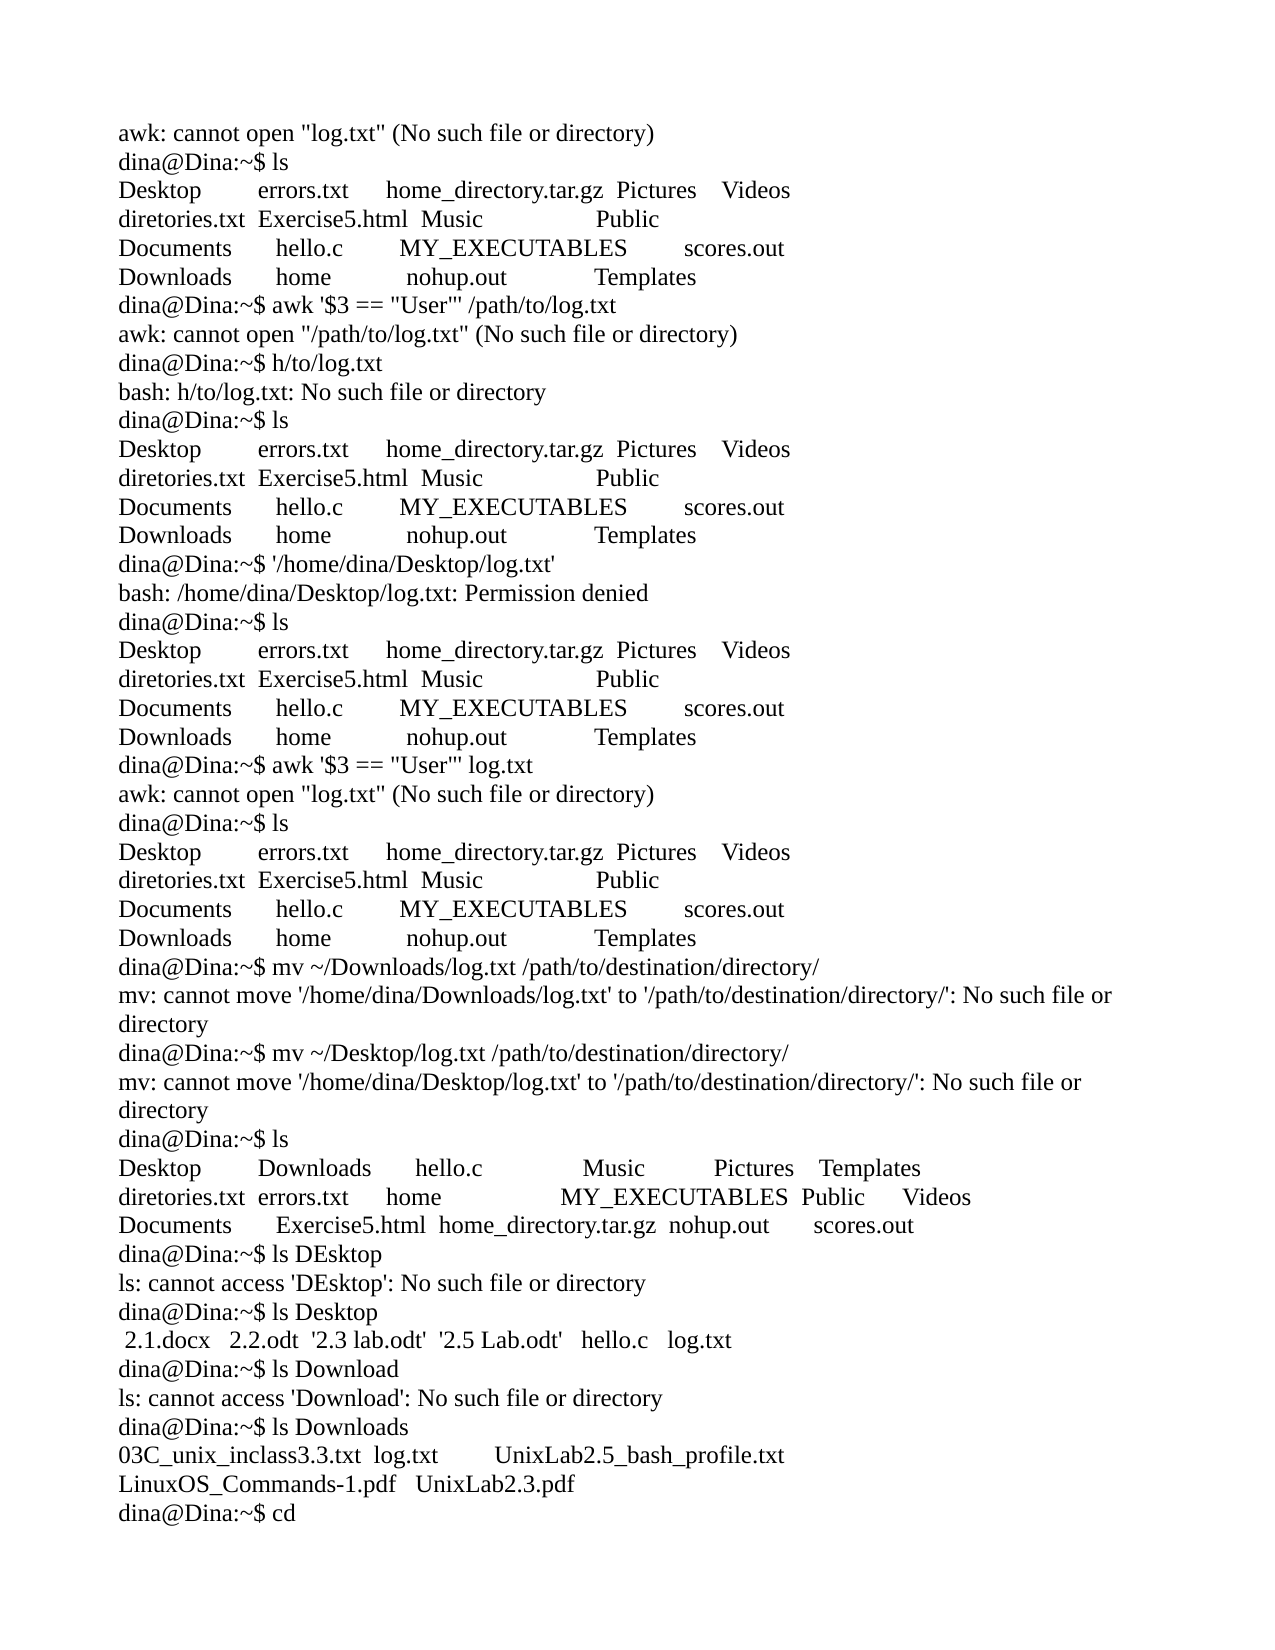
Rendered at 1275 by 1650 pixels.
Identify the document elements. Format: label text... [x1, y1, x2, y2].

text dina@Dina:~$ ls [118, 808, 1157, 837]
text dina@Dina:~$ mv ~/Downloads/log.txt /path/to/destination/directory/ [118, 952, 1157, 981]
text Downloads home nohup.out Templates [118, 722, 1157, 751]
text dina@Dina:~$ awk '$3 == "User"' log.txt [118, 751, 1157, 779]
text dina@Dina:~$ ls Download [118, 1354, 1157, 1383]
text diretories.txt Exercise5.html Music Public [118, 463, 1157, 492]
text bash: h/to/log.txt: No such file or directory [118, 377, 1157, 406]
text Desktop Downloads hello.c Music Pictures Templates [118, 1153, 1157, 1182]
text mv: cannot move '/home/dina/Downloads/log.txt' to '/path/to/destination/directory/': No such file or directory [118, 981, 1157, 1038]
text Documents hello.c MY_EXECUTABLES scores.out [118, 693, 1157, 722]
text diretories.txt Exercise5.html Music Public [118, 866, 1157, 894]
text dina@Dina:~$ ls [118, 147, 1157, 176]
text awk: cannot open "log.txt" (No such file or directory) [118, 118, 1157, 147]
text Documents hello.c MY_EXECUTABLES scores.out [118, 233, 1157, 262]
text dina@Dina:~$ cd [118, 1498, 1157, 1527]
text Desktop errors.txt home_directory.tar.gz Pictures Videos [118, 636, 1157, 664]
text diretories.txt Exercise5.html Music Public [118, 204, 1157, 233]
text awk: cannot open "/path/to/log.txt" (No such file or directory) [118, 319, 1157, 348]
text Downloads home nohup.out Templates [118, 521, 1157, 549]
text dina@Dina:~$ h/to/log.txt [118, 348, 1157, 377]
text dina@Dina:~$ mv ~/Desktop/log.txt /path/to/destination/directory/ [118, 1038, 1157, 1067]
text bash: /home/dina/Desktop/log.txt: Permission denied [118, 578, 1157, 607]
text 03C_unix_inclass3.3.txt log.txt UnixLab2.5_bash_profile.txt [118, 1441, 1157, 1469]
text awk: cannot open "log.txt" (No such file or directory) [118, 779, 1157, 808]
text dina@Dina:~$ ls [118, 1124, 1157, 1153]
text Desktop errors.txt home_directory.tar.gz Pictures Videos [118, 434, 1157, 463]
text Downloads home nohup.out Templates [118, 923, 1157, 952]
text mv: cannot move '/home/dina/Desktop/log.txt' to '/path/to/destination/directory/': No such file or directory [118, 1067, 1157, 1124]
text dina@Dina:~$ ls DEsktop [118, 1239, 1157, 1268]
text ls: cannot access 'DEsktop': No such file or directory [118, 1268, 1157, 1297]
text ls: cannot access 'Download': No such file or directory [118, 1383, 1157, 1412]
text diretories.txt Exercise5.html Music Public [118, 664, 1157, 693]
text dina@Dina:~$ ls [118, 607, 1157, 636]
text 2.1.docx 2.2.odt '2.3 lab.odt' '2.5 Lab.odt' hello.c log.txt [118, 1326, 1157, 1354]
text dina@Dina:~$ ls [118, 406, 1157, 434]
text Documents hello.c MY_EXECUTABLES scores.out [118, 894, 1157, 923]
text Documents hello.c MY_EXECUTABLES scores.out [118, 492, 1157, 521]
text dina@Dina:~$ ls Desktop [118, 1297, 1157, 1326]
text Documents Exercise5.html home_directory.tar.gz nohup.out scores.out [118, 1211, 1157, 1239]
text dina@Dina:~$ ls Downloads [118, 1412, 1157, 1441]
text Desktop errors.txt home_directory.tar.gz Pictures Videos [118, 837, 1157, 866]
text Desktop errors.txt home_directory.tar.gz Pictures Videos [118, 176, 1157, 204]
text dina@Dina:~$ awk '$3 == "User"' /path/to/log.txt [118, 291, 1157, 319]
text Downloads home nohup.out Templates [118, 262, 1157, 291]
text LinuxOS_Commands-1.pdf UnixLab2.3.pdf [118, 1469, 1157, 1498]
text dina@Dina:~$ '/home/dina/Desktop/log.txt' [118, 549, 1157, 578]
text diretories.txt errors.txt home MY_EXECUTABLES Public Videos [118, 1182, 1157, 1211]
